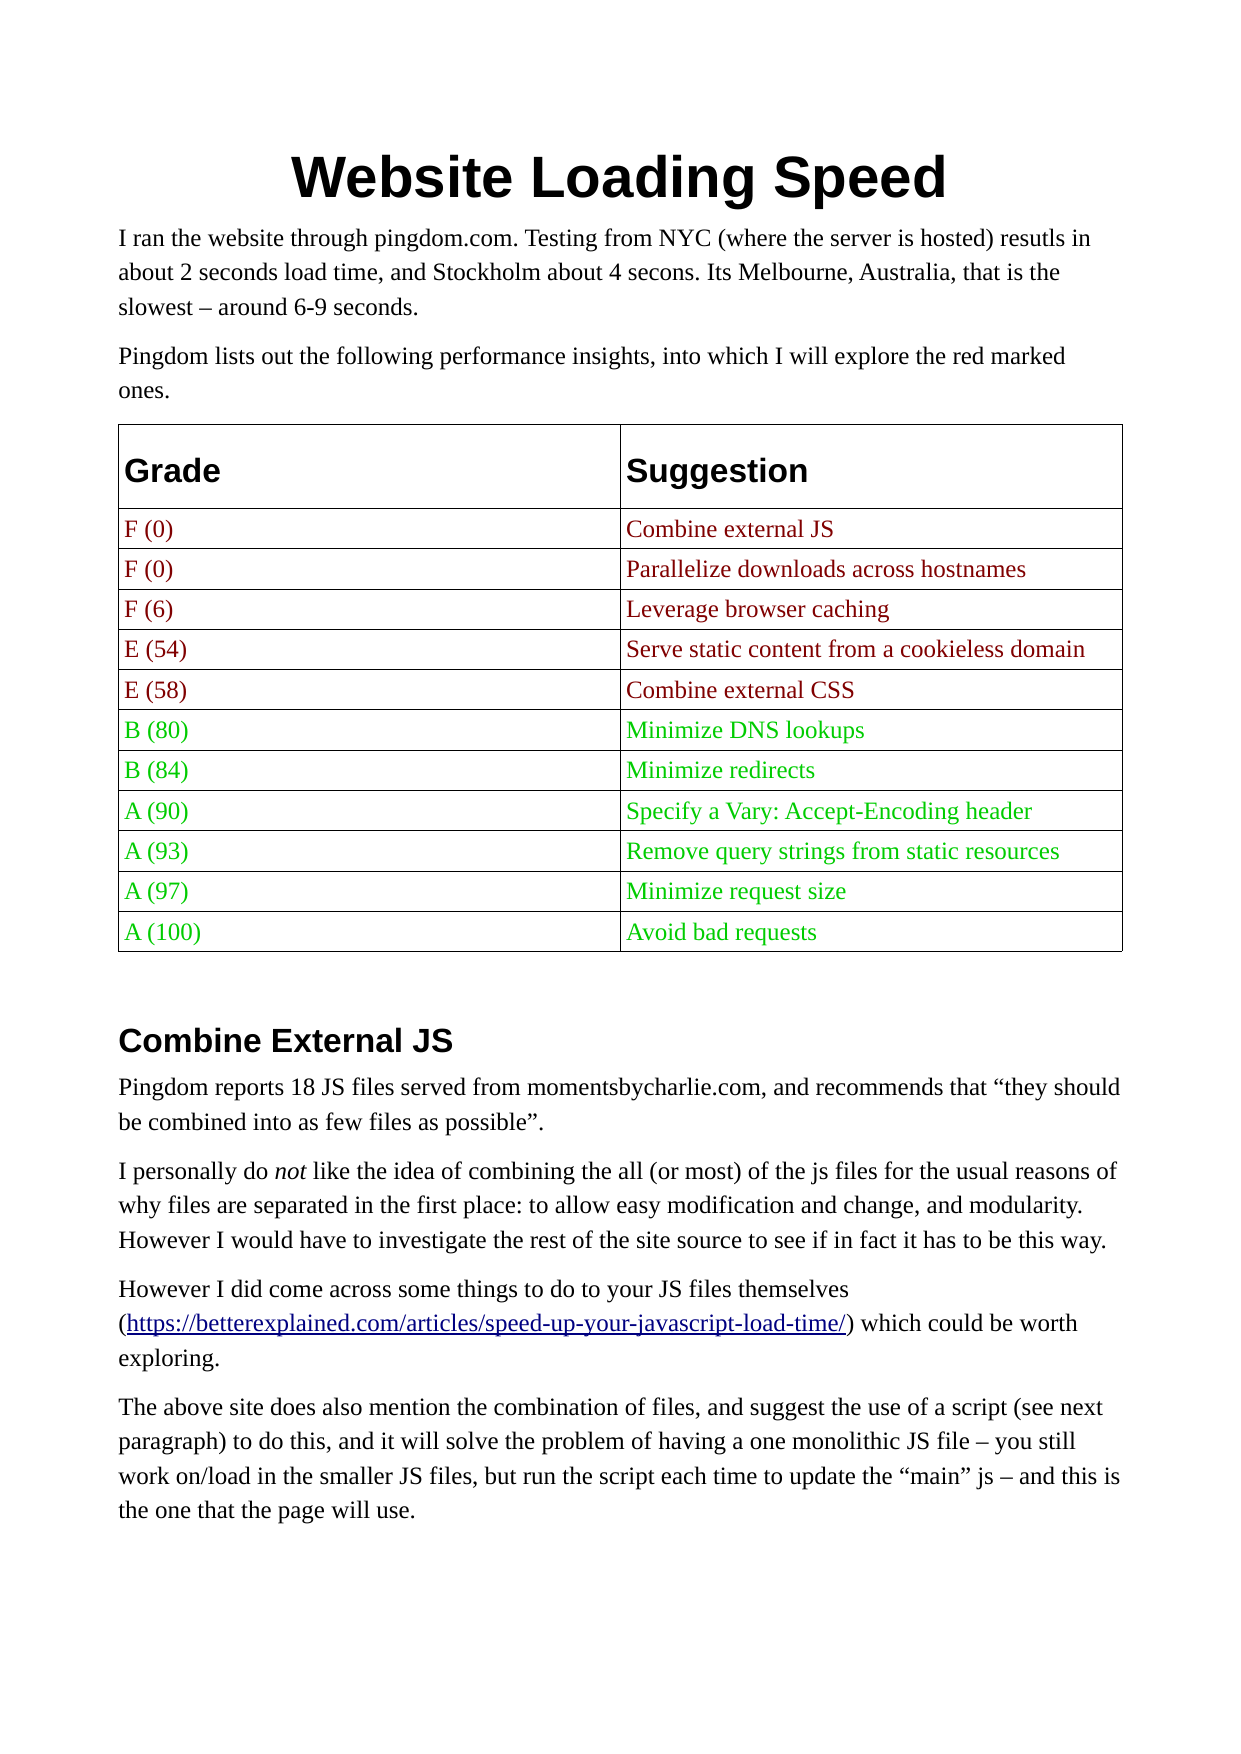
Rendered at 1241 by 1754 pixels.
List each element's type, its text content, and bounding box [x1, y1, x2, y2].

table_cell F (0) [119, 549, 620, 588]
table_cell A (93) [119, 831, 620, 871]
table_cell B (80) [119, 710, 620, 750]
table_cell Parallelize downloads across hostnames [621, 549, 1122, 588]
table_cell A (97) [119, 872, 620, 911]
table_cell Minimize redirects [621, 751, 1122, 790]
title Website Loading Speed [118, 143, 1122, 210]
table_cell Minimize DNS lookups [621, 710, 1122, 750]
table_cell A (90) [119, 791, 620, 830]
table_cell Serve static content from a cookieless domain [621, 630, 1122, 669]
table_cell Minimize request size [621, 872, 1122, 911]
table_cell Avoid bad requests [621, 912, 1122, 951]
table_cell Specify a Vary: Accept-Encoding header [621, 791, 1122, 830]
table_cell Combine external CSS [621, 670, 1122, 709]
table_cell F (6) [119, 590, 620, 629]
text Pingdom lists out the following performance insights, into which I will explore the red marked ones. [118, 341, 1122, 404]
table_cell B (84) [119, 751, 620, 790]
table_cell F (0) [119, 509, 620, 548]
table_header Suggestion [621, 425, 1122, 508]
table_header Grade [119, 425, 620, 508]
table_cell E (58) [119, 670, 620, 709]
table_cell Leverage browser caching [621, 590, 1122, 629]
table_cell E (54) [119, 630, 620, 669]
text The above site does also mention the combination of files, and suggest the use of a script (see next paragraph) to do this, and it will solve the problem of having a one monolithic JS file – you still work on/load in the smaller JS files, but run the script each time to update the “main” js – and this is the one that the page will use. [118, 1392, 1122, 1524]
text However I did come across some things to do to your JS files themselves (https://betterexplained.com/articles/speed-up-your-javascript-load-time/) which could be worth exploring. [118, 1274, 1122, 1372]
text I personally do not like the idea of combining the all (or most) of the js files for the usual reasons of why files are separated in the first place: to allow easy modification and change, and modularity. However I would have to investigate the rest of the site source to see if in fact it has to be this way. [118, 1156, 1122, 1254]
subtitle Combine External JS [118, 1021, 1122, 1060]
text Pingdom reports 18 JS files served from momentsbycharlie.com, and recommends that “they should be combined into as few files as possible”. [118, 1072, 1122, 1136]
text I ran the website through pingdom.com. Testing from NYC (where the server is hosted) resutls in about 2 seconds load time, and Stockholm about 4 secons. Its Melbourne, Australia, that is the slowest – around 6-9 seconds. [118, 223, 1122, 320]
table_cell Combine external JS [621, 509, 1122, 548]
table_cell A (100) [119, 912, 620, 951]
table_cell Remove query strings from static resources [621, 831, 1122, 871]
